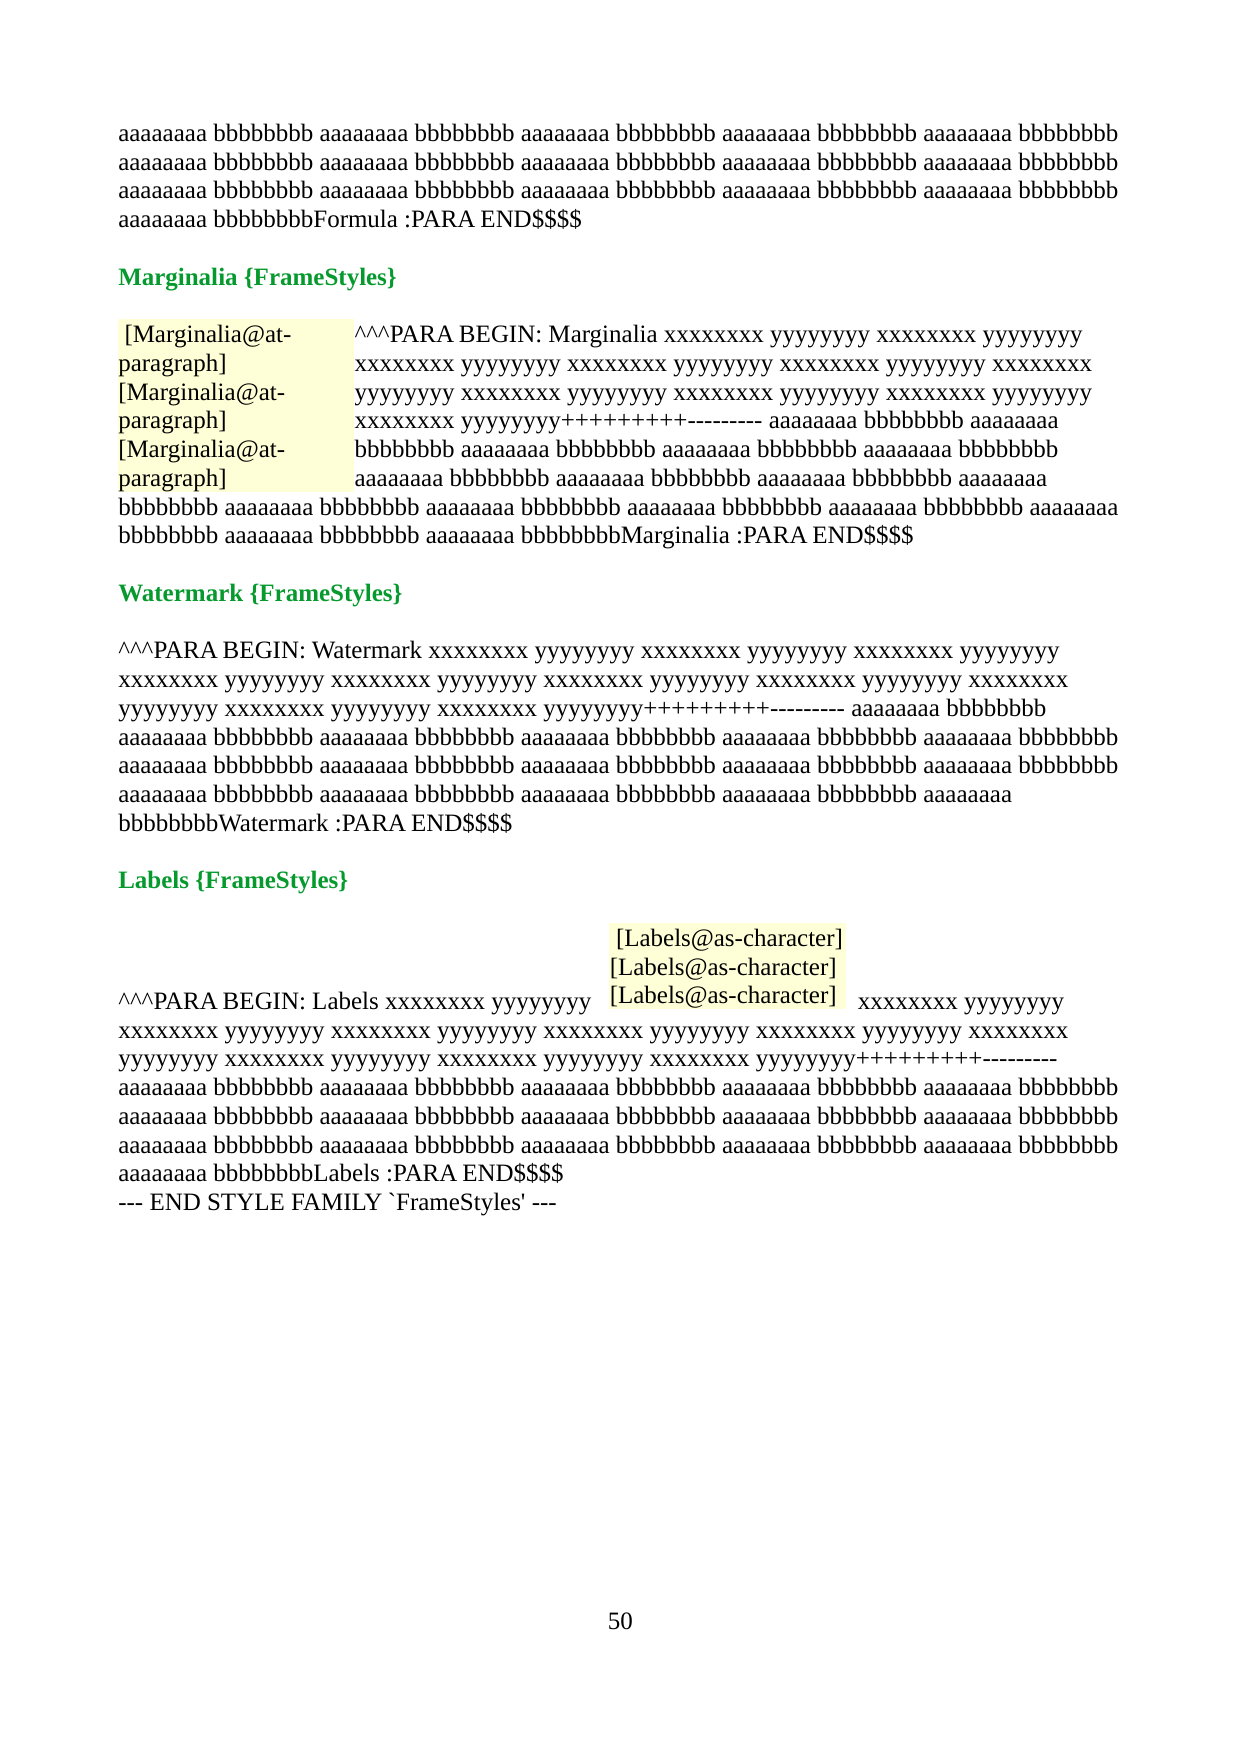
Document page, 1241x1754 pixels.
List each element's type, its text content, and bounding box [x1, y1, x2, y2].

text aaaaaaaa bbbbbbbb aaaaaaaa bbbbbbbb aaaaaaaa bbbbbbbb aaaaaaaa bbbbbbbb aaaaaaaa bbbbbbbb aaaaaaaa bbbbbbbb aaaaaaaa bbbbbbbb aaaaaaaa bbbbbbbb aaaaaaaa bbbbbbbb aaaaaaaa bbbbbbbb aaaaaaaa bbbbbbbb aaaaaaaa bbbbbbbb aaaaaaaa bbbbbbbb aaaaaaaa bbbbbbbb aaaaaaaa bbbbbbbb aaaaaaaa bbbbbbbbFormula :PARA END$$$$ [118, 118, 1122, 233]
text ^^^PARA BEGIN: Watermark xxxxxxxx yyyyyyyy xxxxxxxx yyyyyyyy xxxxxxxx yyyyyyyy xxxxxxxx yyyyyyyy xxxxxxxx yyyyyyyy xxxxxxxx yyyyyyyy xxxxxxxx yyyyyyyy xxxxxxxx yyyyyyyy xxxxxxxx yyyyyyyy xxxxxxxx yyyyyyyy+++++++++--------- aaaaaaaa bbbbbbbb aaaaaaaa bbbbbbbb aaaaaaaa bbbbbbbb aaaaaaaa bbbbbbbb aaaaaaaa bbbbbbbb aaaaaaaa bbbbbbbb aaaaaaaa bbbbbbbb aaaaaaaa bbbbbbbb aaaaaaaa bbbbbbbb aaaaaaaa bbbbbbbb aaaaaaaa bbbbbbbb aaaaaaaa bbbbbbbb aaaaaaaa bbbbbbbb aaaaaaaa bbbbbbbb aaaaaaaa bbbbbbbb aaaaaaaa bbbbbbbbWatermark :PARA END$$$$ [118, 636, 1122, 837]
text [Marginalia@at-paragraph] [Marginalia@at-paragraph] [Marginalia@at-paragraph] [118, 319, 354, 492]
text ^^^PARA BEGIN: Labels xxxxxxxx yyyyyyyy xxxxxxxx yyyyyyyy xxxxxxxx yyyyyyyy xxxxxxxx yyyyyyyy xxxxxxxx yyyyyyyy xxxxxxxx yyyyyyyy xxxxxxxx yyyyyyyy xxxxxxxx yyyyyyyy xxxxxxxx yyyyyyyy xxxxxxxx yyyyyyyy+++++++++--------- aaaaaaaa bbbbbbbb aaaaaaaa bbbbbbbb aaaaaaaa bbbbbbbb aaaaaaaa bbbbbbbb aaaaaaaa bbbbbbbb aaaaaaaa bbbbbbbb aaaaaaaa bbbbbbbb aaaaaaaa bbbbbbbb aaaaaaaa bbbbbbbb aaaaaaaa bbbbbbbb aaaaaaaa bbbbbbbb aaaaaaaa bbbbbbbb aaaaaaaa bbbbbbbb aaaaaaaa bbbbbbbb aaaaaaaa bbbbbbbb aaaaaaaa bbbbbbbbLabels :PARA END$$$$ [118, 923, 1122, 1187]
text Labels {FrameStyles} [118, 837, 1122, 923]
text ^^^PARA BEGIN: Marginalia xxxxxxxx yyyyyyyy xxxxxxxx yyyyyyyy xxxxxxxx yyyyyyyy xxxxxxxx yyyyyyyy xxxxxxxx yyyyyyyy xxxxxxxx yyyyyyyy xxxxxxxx yyyyyyyy xxxxxxxx yyyyyyyy xxxxxxxx yyyyyyyy xxxxxxxx yyyyyyyy+++++++++--------- aaaaaaaa bbbbbbbb aaaaaaaa bbbbbbbb aaaaaaaa bbbbbbbb aaaaaaaa bbbbbbbb aaaaaaaa bbbbbbbb aaaaaaaa bbbbbbbb aaaaaaaa bbbbbbbb aaaaaaaa bbbbbbbb aaaaaaaa bbbbbbbb aaaaaaaa bbbbbbbb aaaaaaaa bbbbbbbb aaaaaaaa bbbbbbbb aaaaaaaa bbbbbbbb aaaaaaaa bbbbbbbb aaaaaaaa bbbbbbbb aaaaaaaa bbbbbbbbMarginalia :PARA END$$$$ [118, 319, 1122, 549]
text Marginalia {FrameStyles} [118, 233, 1122, 319]
text Watermark {FrameStyles} [118, 549, 1122, 636]
text [Labels@as-character] [Labels@as-character] [Labels@as-character] [609, 923, 846, 1009]
text --- END STYLE FAMILY `FrameStyles' --- [118, 1187, 1122, 1216]
